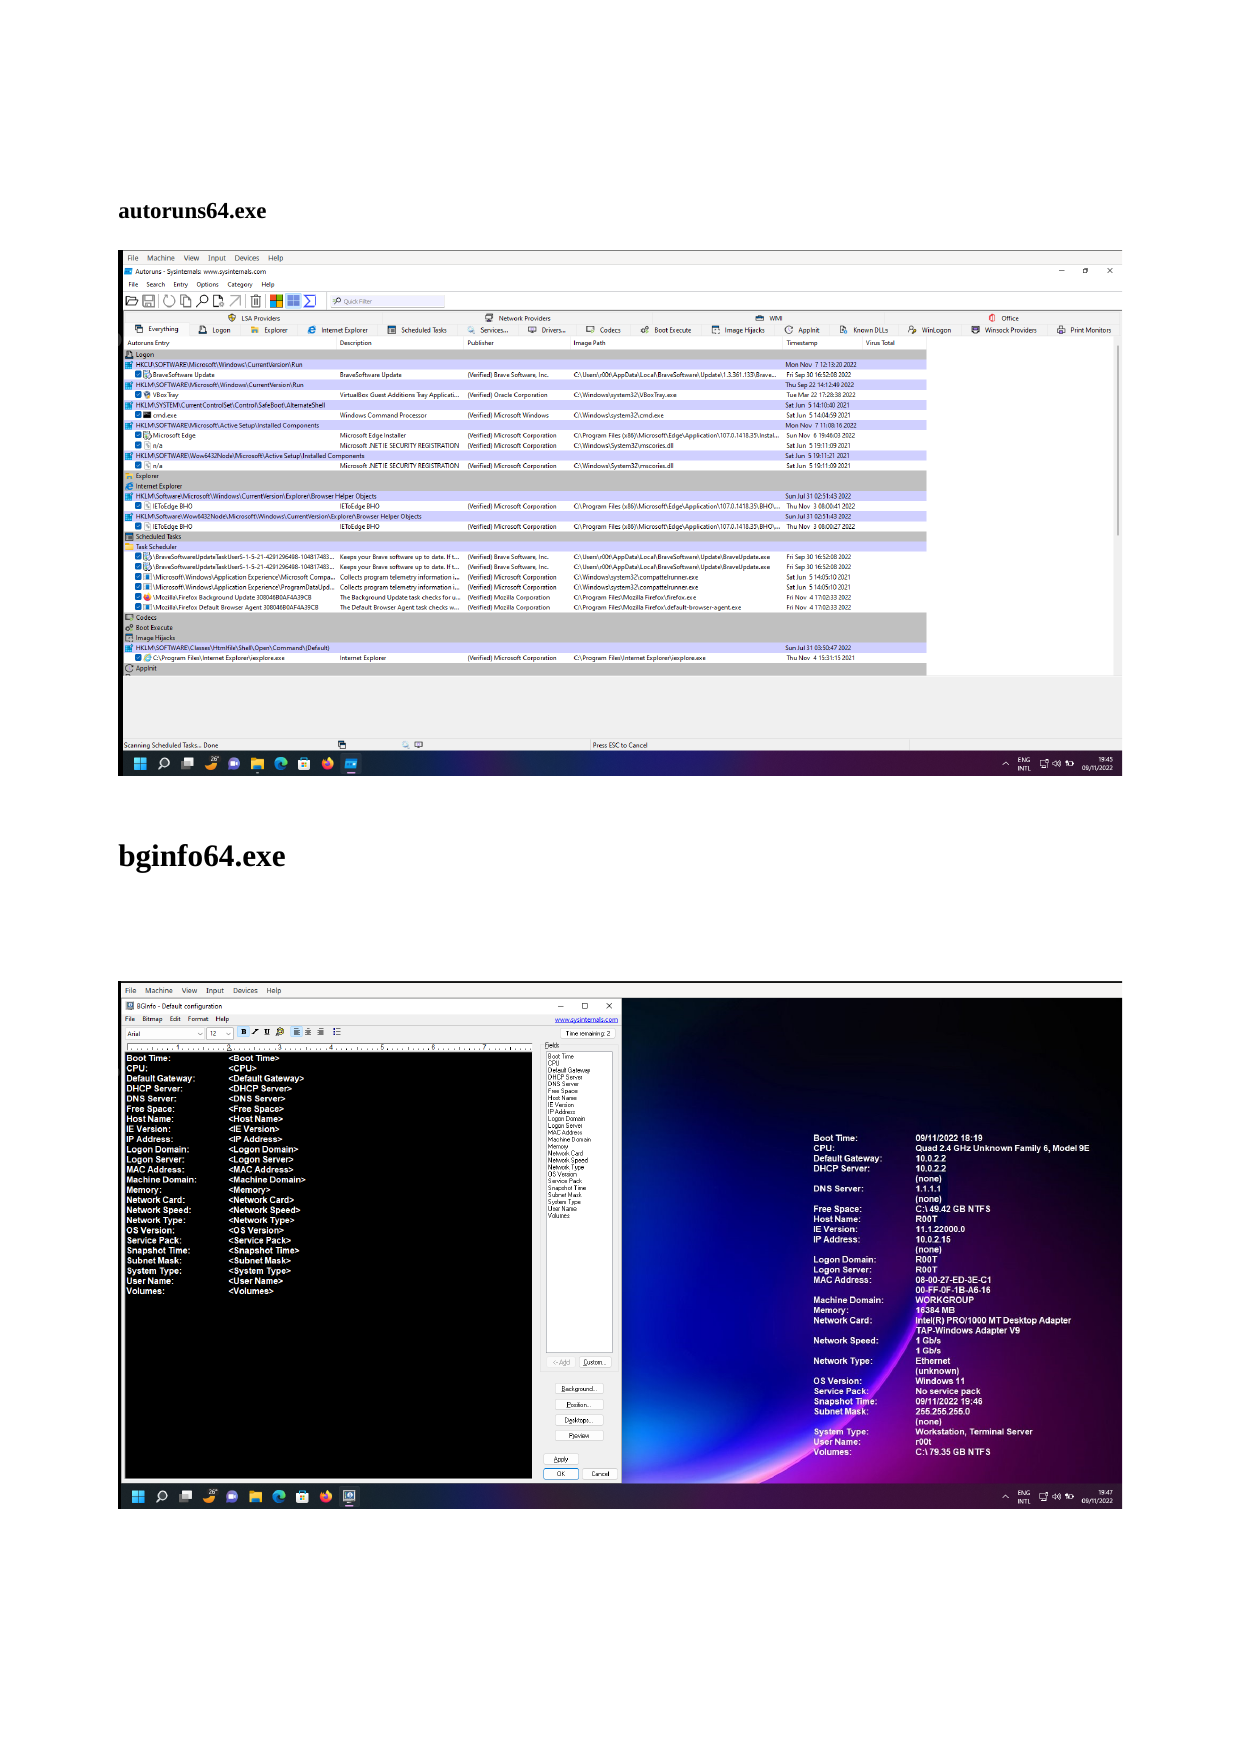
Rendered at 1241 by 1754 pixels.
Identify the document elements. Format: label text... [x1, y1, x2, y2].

picture [118, 250, 1123, 776]
picture [118, 981, 1123, 1509]
text bginfo64.exe [118, 837, 1122, 873]
text autoruns64.exe [118, 197, 1122, 223]
